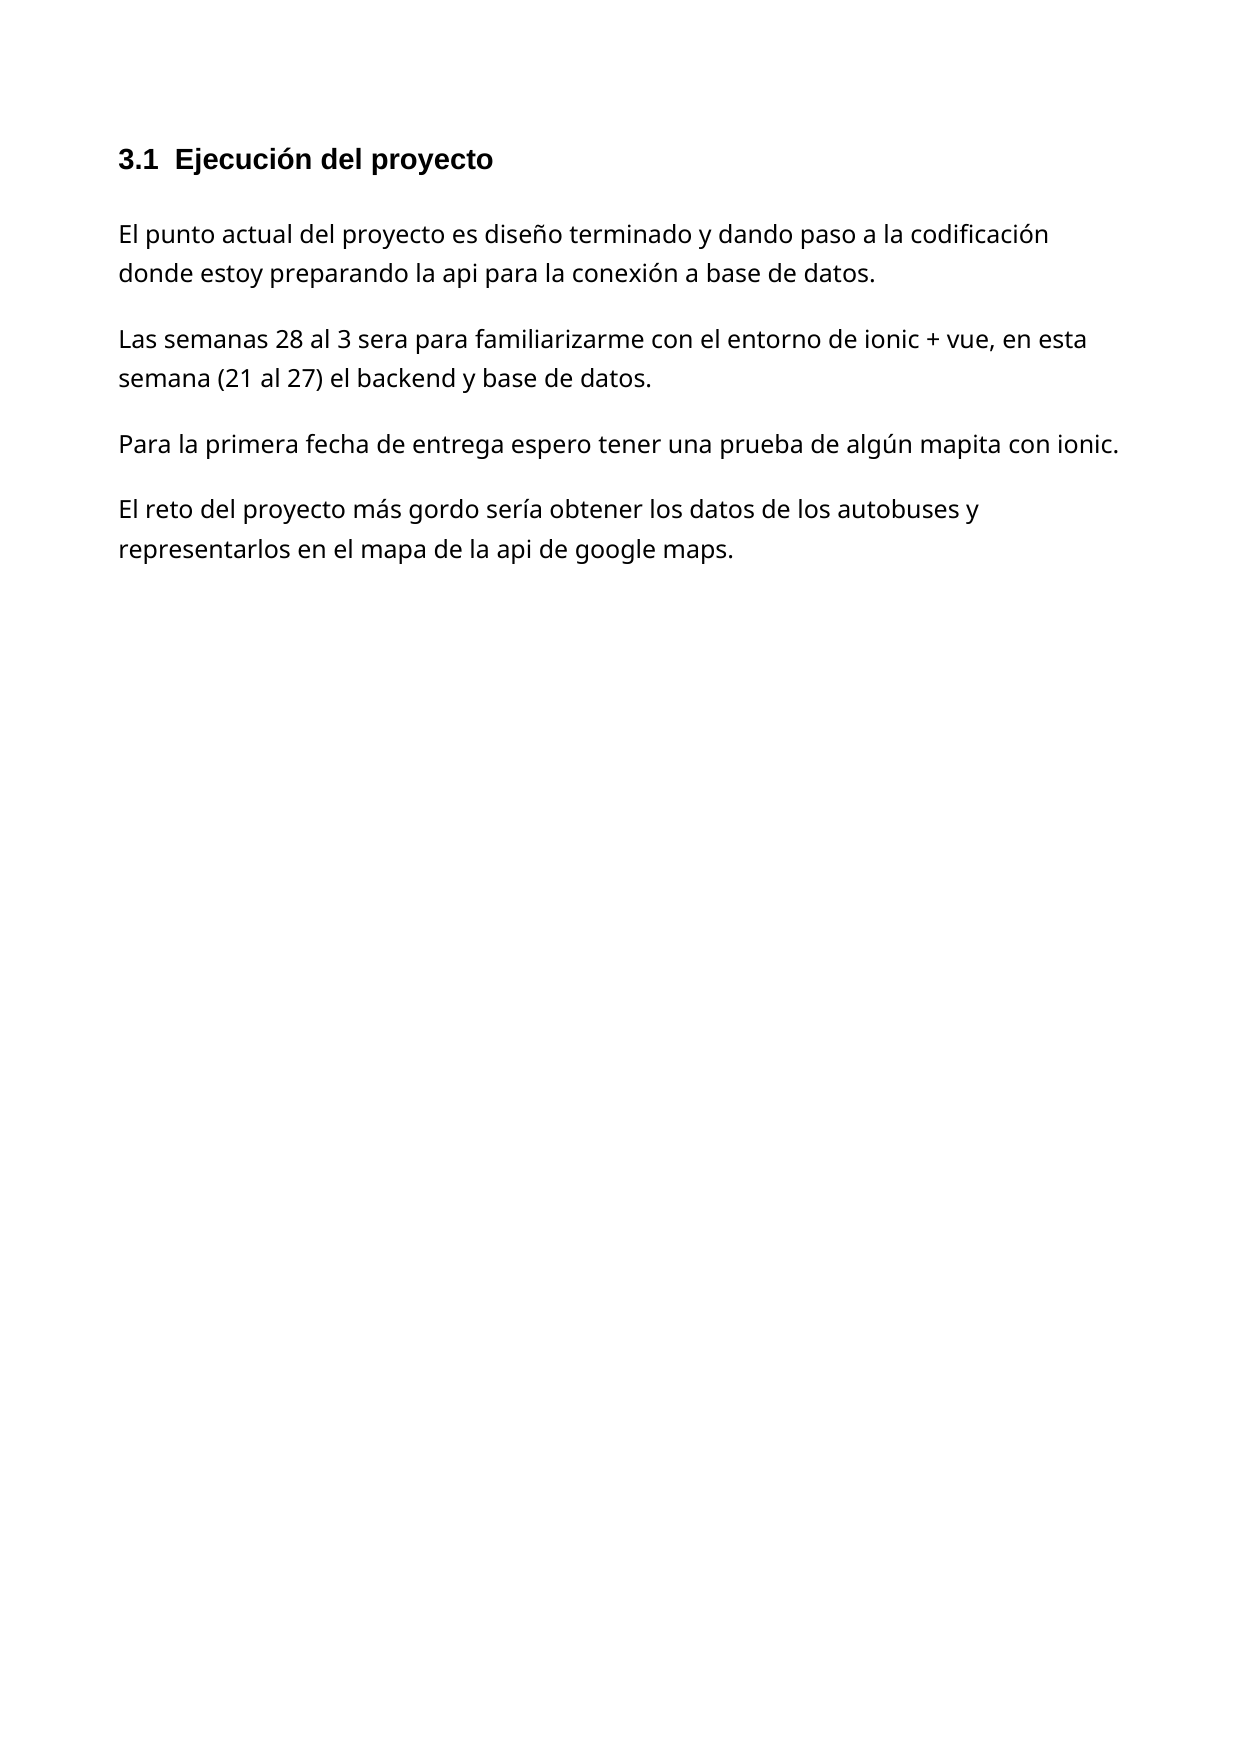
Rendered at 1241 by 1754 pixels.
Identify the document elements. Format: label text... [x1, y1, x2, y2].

subtitle 3.1 Ejecución del proyecto [118, 142, 1122, 175]
text Para la primera fecha de entrega espero tener una prueba de algún mapita con ionic. [118, 426, 1122, 460]
text Las semanas 28 al 3 sera para familiarizarme con el entorno de ionic + vue, en esta semana (21 al 27) el backend y base de datos. [118, 321, 1122, 395]
text El reto del proyecto más gordo sería obtener los datos de los autobuses y representarlos en el mapa de la api de google maps. [118, 492, 1122, 565]
text El punto actual del proyecto es diseño terminado y dando paso a la codificación donde estoy preparando la api para la conexión a base de datos. [118, 217, 1122, 290]
